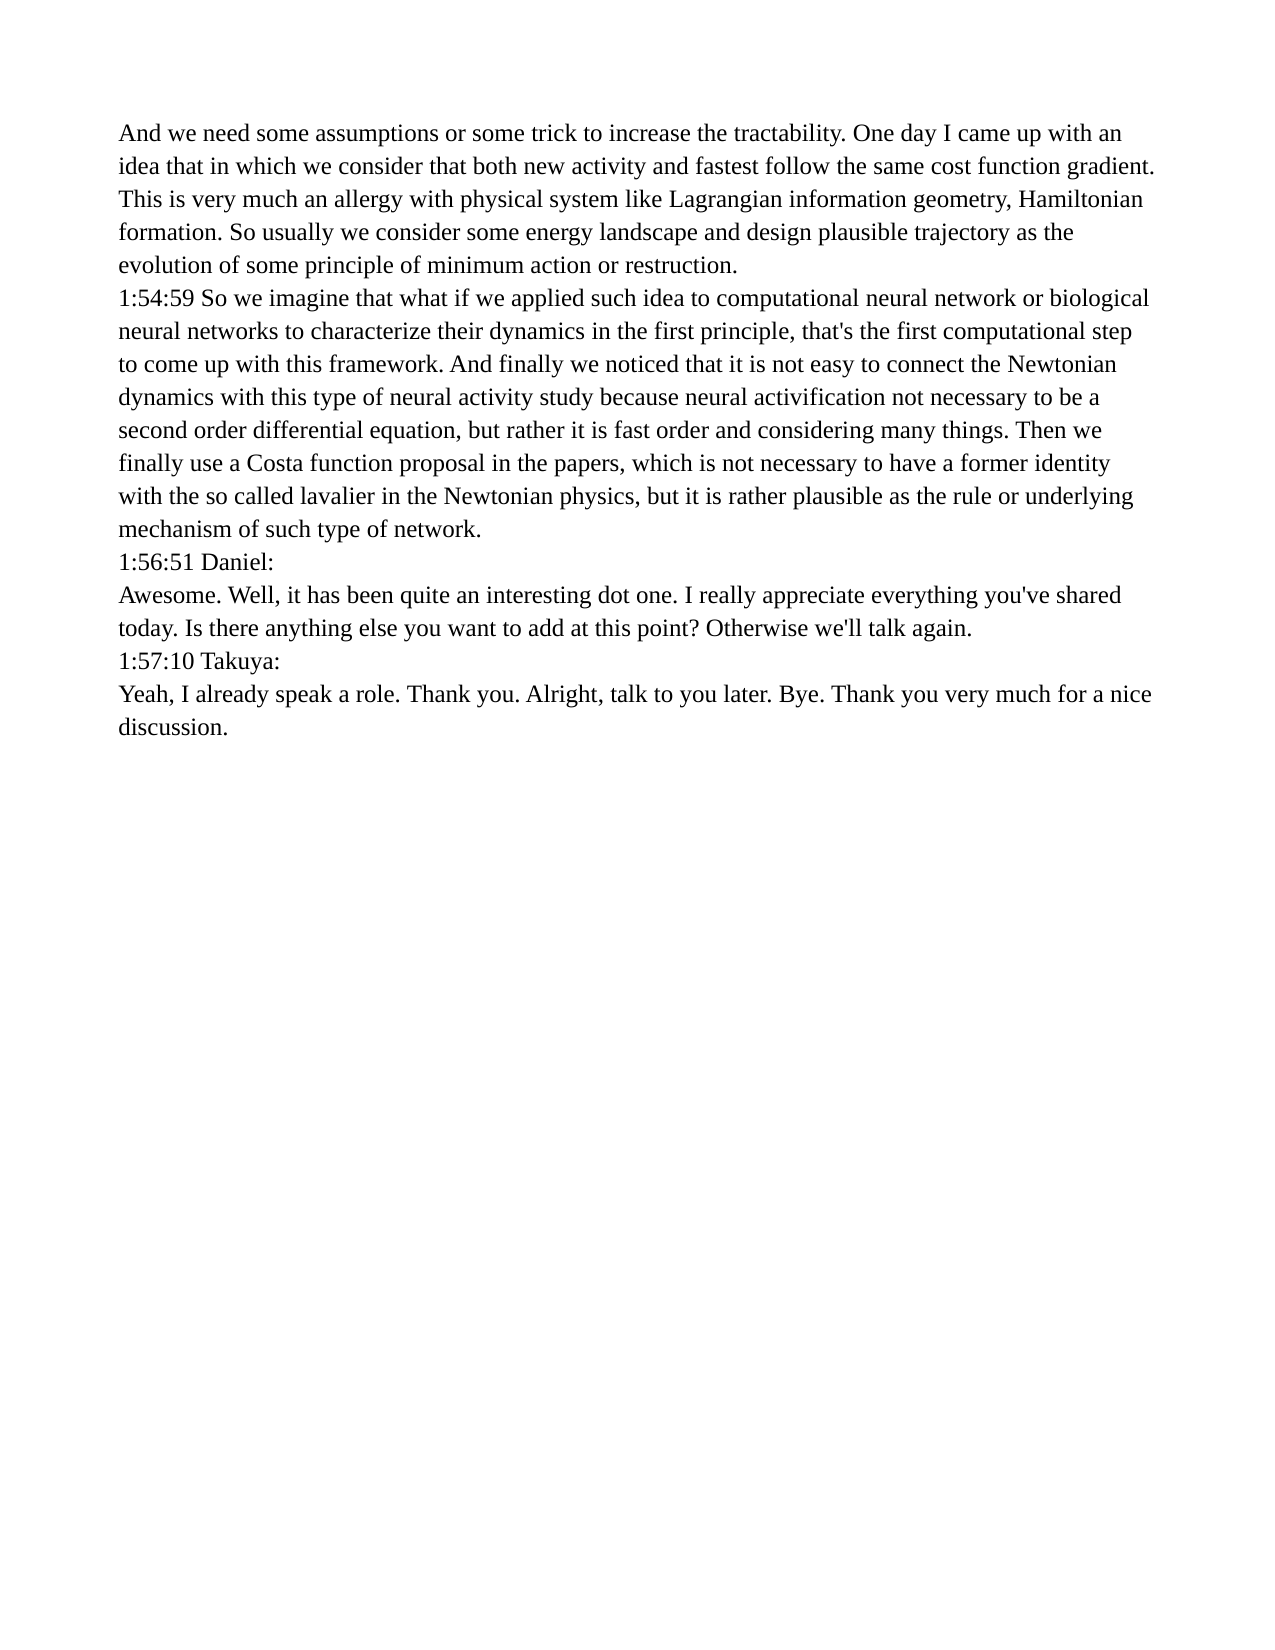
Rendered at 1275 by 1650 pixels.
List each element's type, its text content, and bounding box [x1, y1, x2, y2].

text And we need some assumptions or some trick to increase the tractability. One day I came up with an idea that in which we consider that both new activity and fastest follow the same cost function gradient. This is very much an allergy with physical system like Lagrangian information geometry, Hamiltonian formation. So usually we consider some energy landscape and design plausible trajectory as the evolution of some principle of minimum action or restruction. 1:54:59 So we imagine that what if we applied such idea to computational neural network or biological neural networks to characterize their dynamics in the first principle, that's the first computational step to come up with this framework. And finally we noticed that it is not easy to connect the Newtonian dynamics with this type of neural activity study because neural activification not necessary to be a second order differential equation, but rather it is fast order and considering many things. Then we finally use a Costa function proposal in the papers, which is not necessary to have a former identity with the so called lavalier in the Newtonian physics, but it is rather plausible as the rule or underlying mechanism of such type of network. 1:56:51 Daniel: Awesome. Well, it has been quite an interesting dot one. I really appreciate everything you've shared today. Is there anything else you want to add at this point? Otherwise we'll talk again. 1:57:10 Takuya: Yeah, I already speak a role. Thank you. Alright, talk to you later. Bye. Thank you very much for a nice discussion. [118, 118, 1157, 774]
